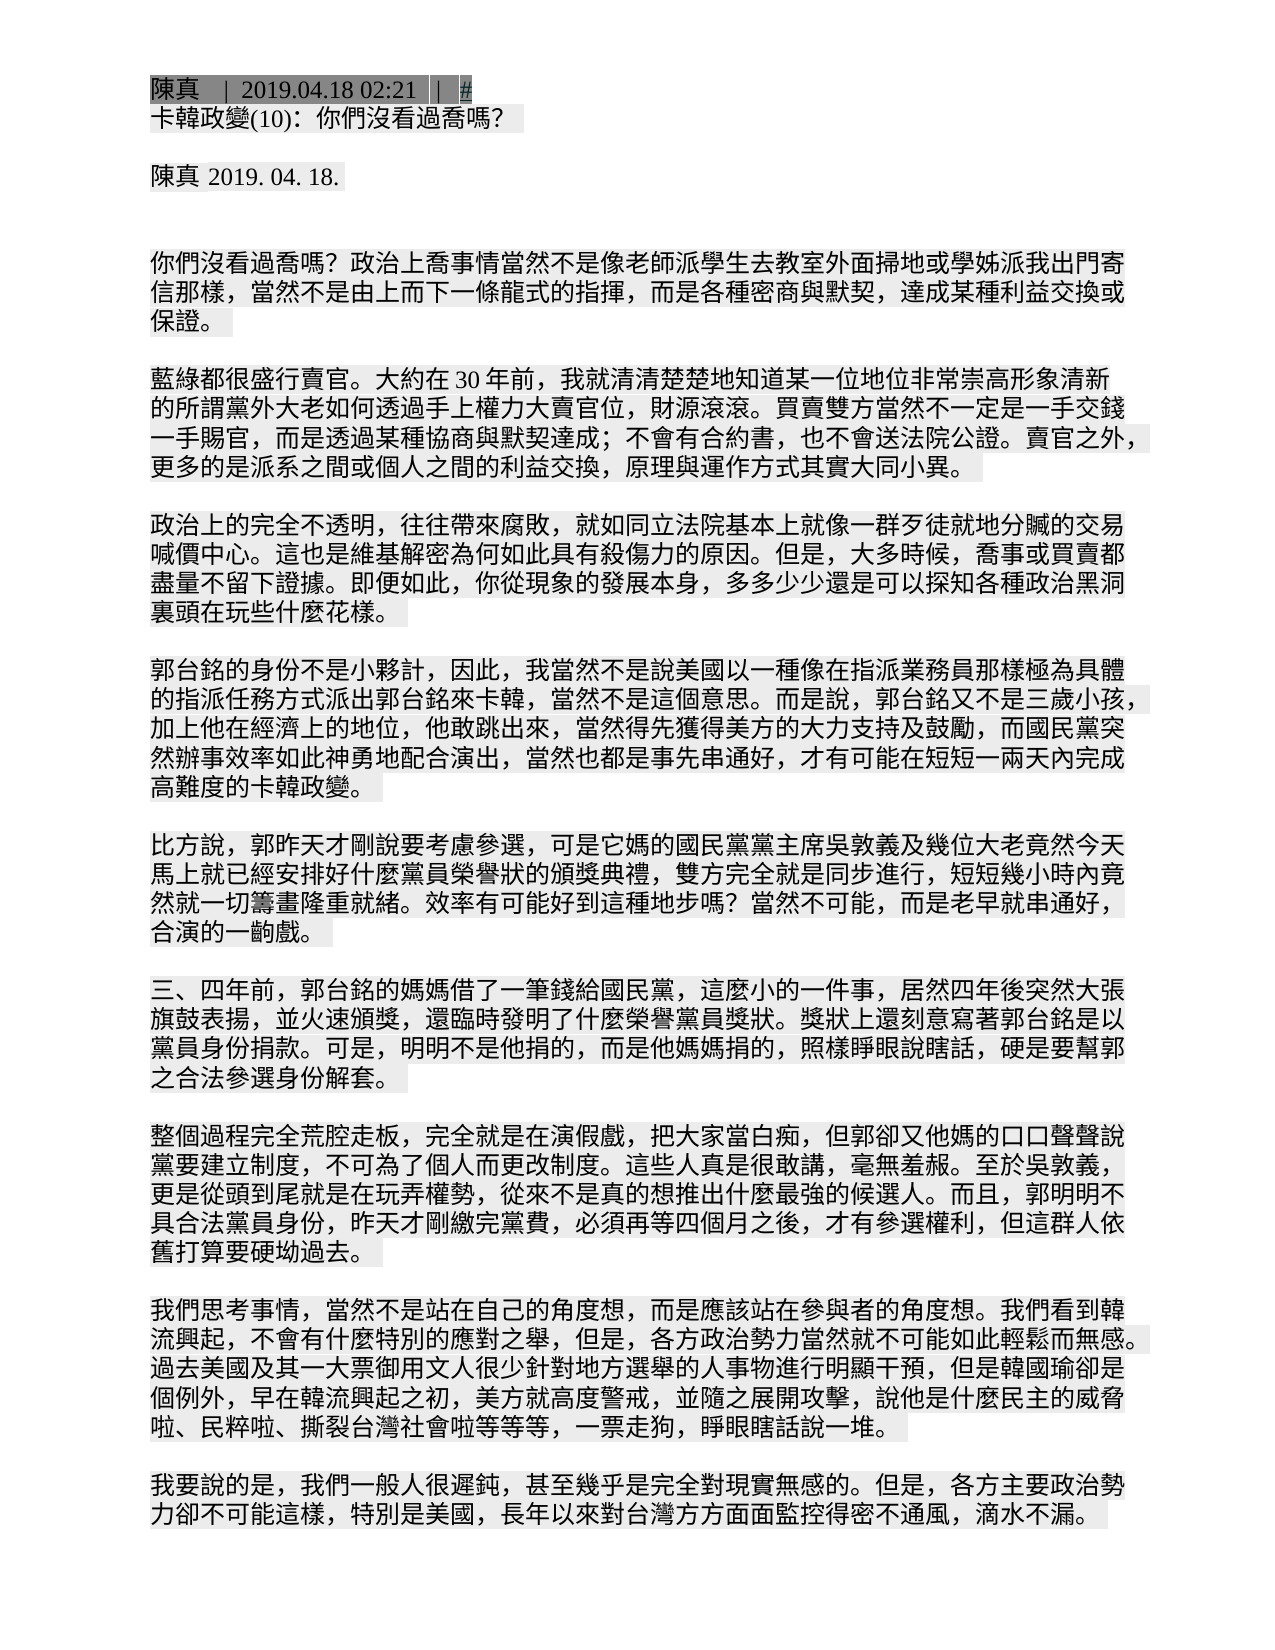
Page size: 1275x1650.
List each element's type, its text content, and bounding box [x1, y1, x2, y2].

text 卡韓政變(10)：你們沒看過喬嗎？ 陳真 2019. 04. 18. 你們沒看過喬嗎？政治上喬事情當然不是像老師派學生去教室外面掃地或學姊派我出門寄信那樣，當然不是由上而下一條龍式的指揮，而是各種密商與默契，達成某種利益交換或保證。 藍綠都很盛行賣官。大約在30年前，我就清清楚楚地知道某一位地位非常崇高形象清新的所謂黨外大老如何透過手上權力大賣官位，財源滾滾。買賣雙方當然不一定是一手交錢一手賜官，而是透過某種協商與默契達成；不會有合約書，也不會送法院公證。賣官之外，更多的是派系之間或個人之間的利益交換，原理與運作方式其實大同小異。 政治上的完全不透明，往往帶來腐敗，就如同立法院基本上就像一群歹徒就地分贓的交易喊價中心。這也是維基解密為何如此具有殺傷力的原因。但是，大多時候，喬事或買賣都盡量不留下證據。即便如此，你從現象的發展本身，多多少少還是可以探知各種政治黑洞裏頭在玩些什麼花樣。 郭台銘的身份不是小夥計，因此，我當然不是說美國以一種像在指派業務員那樣極為具體的指派任務方式派出郭台銘來卡韓，當然不是這個意思。而是說，郭台銘又不是三歲小孩，加上他在經濟上的地位，他敢跳出來，當然得先獲得美方的大力支持及鼓勵，而國民黨突然辦事效率如此神勇地配合演出，當然也都是事先串通好，才有可能在短短一兩天內完成高難度的卡韓政變。 比方說，郭昨天才剛說要考慮參選，可是它媽的國民黨黨主席吳敦義及幾位大老竟然今天馬上就已經安排好什麼黨員榮譽狀的頒獎典禮，雙方完全就是同步進行，短短幾小時內竟然就一切籌畫隆重就緒。效率有可能好到這種地步嗎？當然不可能，而是老早就串通好，合演的一齣戲。 三、四年前，郭台銘的媽媽借了一筆錢給國民黨，這麼小的一件事，居然四年後突然大張旗鼓表揚，並火速頒獎，還臨時發明了什麼榮譽黨員獎狀。獎狀上還刻意寫著郭台銘是以黨員身份捐款。可是，明明不是他捐的，而是他媽媽捐的，照樣睜眼說瞎話，硬是要幫郭之合法參選身份解套。 整個過程完全荒腔走板，完全就是在演假戲，把大家當白痴，但郭卻又他媽的口口聲聲說黨要建立制度，不可為了個人而更改制度。這些人真是很敢講，毫無羞赧。至於吳敦義，更是從頭到尾就是在玩弄權勢，從來不是真的想推出什麼最強的候選人。而且，郭明明不具合法黨員身份，昨天才剛繳完黨費，必須再等四個月之後，才有參選權利，但這群人依舊打算要硬坳過去。 我們思考事情，當然不是站在自己的角度想，而是應該站在參與者的角度想。我們看到韓流興起，不會有什麼特別的應對之舉，但是，各方政治勢力當然就不可能如此輕鬆而無感。過去美國及其一大票御用文人很少針對地方選舉的人事物進行明顯干預，但是韓國瑜卻是個例外，早在韓流興起之初，美方就高度警戒，並隨之展開攻擊，說他是什麼民主的威脅啦、民粹啦、撕裂台灣社會啦等等等，一票走狗，睜眼瞎話說一堆。 我要說的是，我們一般人很遲鈍，甚至幾乎是完全對現實無感的。但是，各方主要政治勢力卻不可能這樣，特別是美國，長年以來對台灣方方面面監控得密不通風，滴水不漏。 至於郭之參選，與其問他有什麼好處，不如應該先問說他會有什麼損失。或者說，損益之間是否划算？商人也好，政客也罷，肯定都是這樣想事情的，你很難找到像韓國瑜那樣一種真心為公眾打拼的政治人物。 郭一說要參選，人渣黨顯然樂不可支。因為，在韓流底下，人渣黨真的會很慘。因此，殲滅韓流才是美國與人渣黨這一方人馬的共同心態；因為韓流隱含著一種親中成份，所謂的民主毒素。 剛剛下班，邊吃晚餐，邊看新聞深喉嚨，看到沈富雄講話，真是很難受，什麼韓郭惺惺相惜，什麼韓郭兩人同質性很高，什麼韓郭兩人剛好都同時在不同地方唱國歌足證其高度同質性云云，我的天啊！沈富雄基本上就是個想法很空洞瑣碎的政治白痴，一如什麼台獨理論大師林濁水。不過，沈是好人，但他想法與見識之極端貧乏，確實也讓人很難忍受。 另外還有名嘴提到說郭之 "毅然決然" 參選，是因為他不願意看到民進黨再度執政。這種傻話也說得出來，真是不可思議。 我不知道接下來會發生什麼事，我也不明白韓為何不參與初選，甚至不願參選總統。理由絕不是什麼擔心高雄市民反感。我住高雄，每天接觸那麼多人，到處是韓粉，韓國瑜三個字幾乎要變成一種日常生活的問候語了，而且高雄人似乎十之七八強烈希望他選總統，幾乎沒聽過有人反對。韓的躊躇，對我來說，是一個難解的謎。希望有一天，這謎底能揭曉。 至於什麼韓郭配或郭韓配，那是天方夜譚。副總統無權無聲，純粹備位。這兩人哪一個會傻到去當什麼副總統？ 當然，我所講的一切也有可能是錯的，但是毫無疑問，我寧可投給賴啥咪或蔡啥咪，也不可能投給郭台銘。道德上不可能，風險上、政治上都不可能，因為這個人方方面面都不可靠。我也不相信他會改善眾人的生活，他應該先改善他的員工的基本生活才對吧。 [150, 104, 1125, 1558]
text 陳真 | 2019.04.18 02:21 | # [150, 75, 1125, 104]
